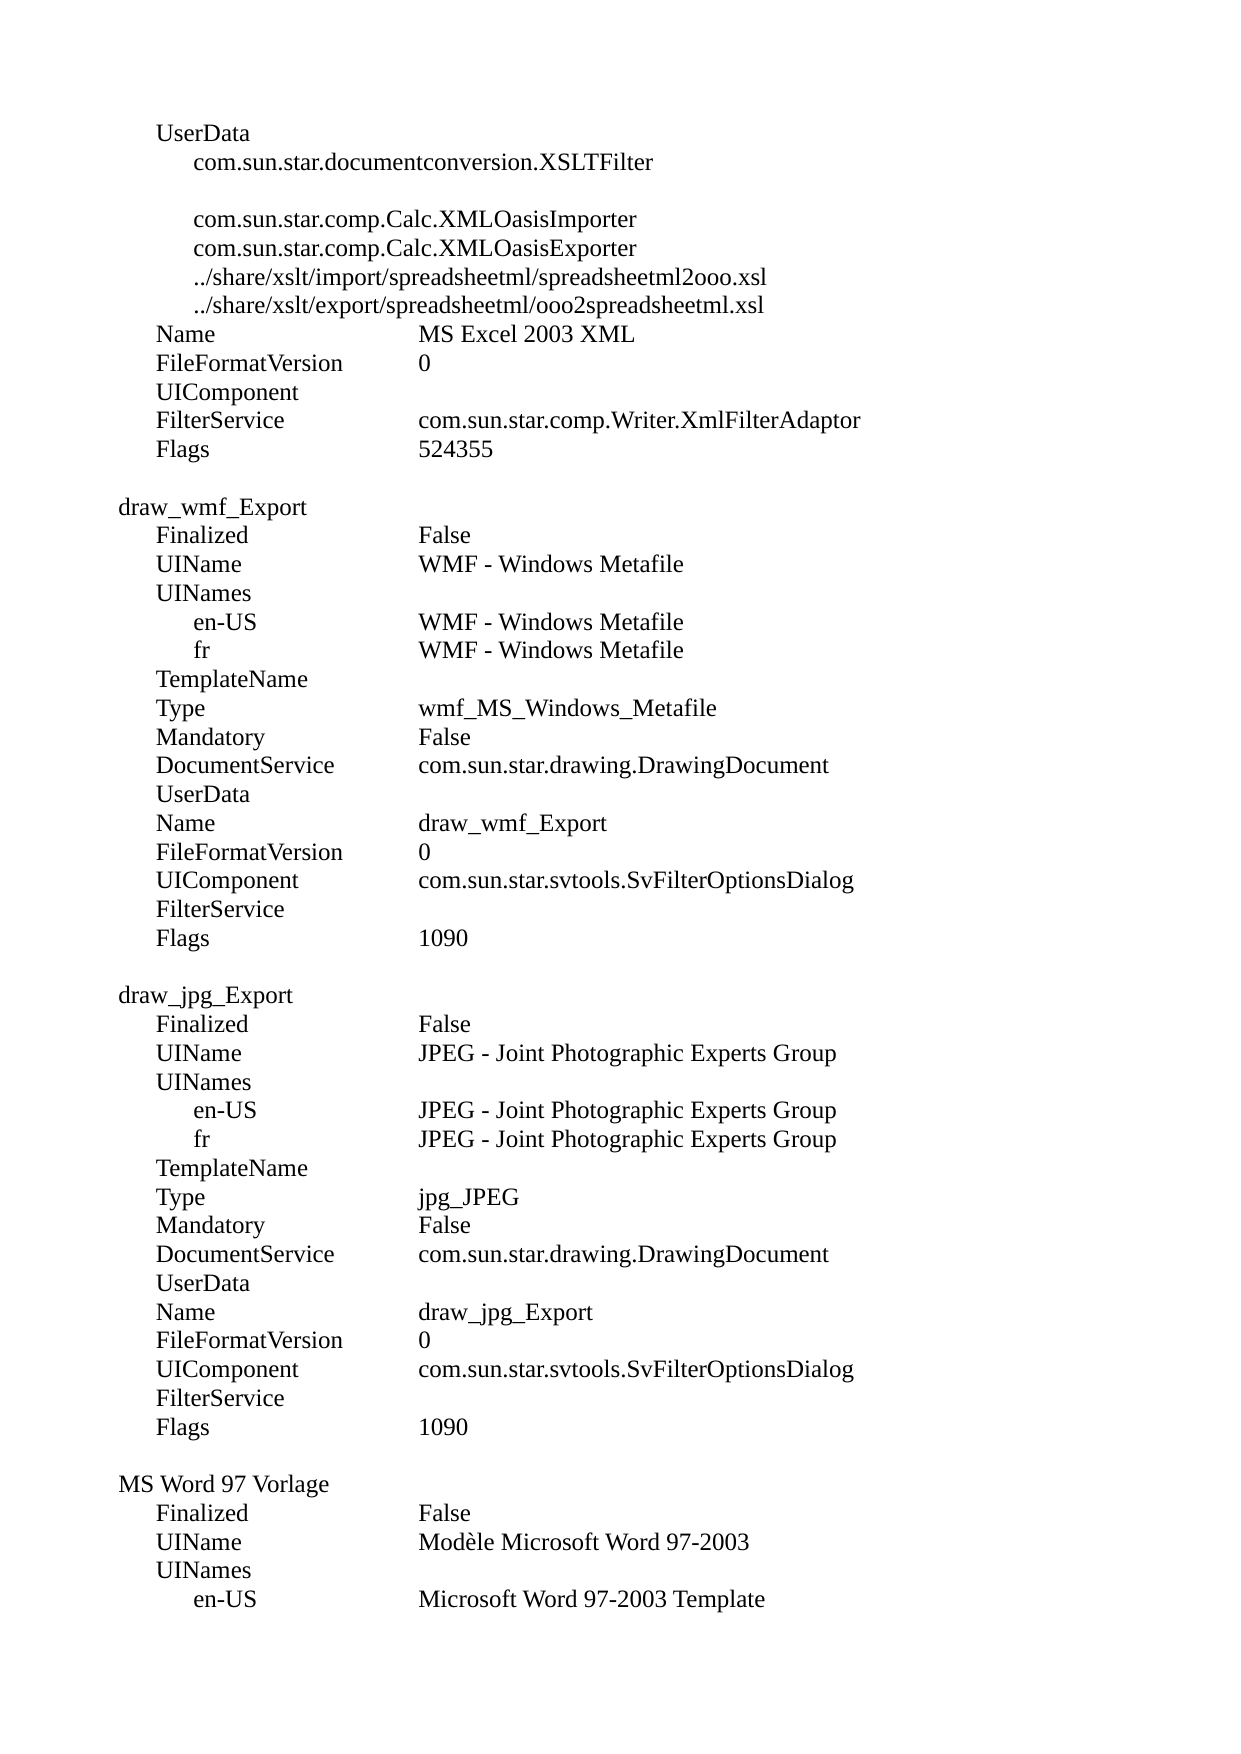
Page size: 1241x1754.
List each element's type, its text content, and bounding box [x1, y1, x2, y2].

text MS Word 97 Vorlage Finalized False UIName Modèle Microsoft Word 97-2003 UINames en-US Microsoft Word 97-2003 Template [118, 1469, 1122, 1613]
text draw_jpg_Export Finalized False UIName JPEG - Joint Photographic Experts Group UINames en-US JPEG - Joint Photographic Experts Group fr JPEG - Joint Photographic Experts Group TemplateName Type jpg_JPEG Mandatory False DocumentService com.sun.star.drawing.DrawingDocument UserData Name draw_jpg_Export FileFormatVersion 0 UIComponent com.sun.star.svtools.SvFilterOptionsDialog FilterService Flags 1090 [118, 981, 1122, 1441]
text draw_wmf_Export Finalized False UIName WMF - Windows Metafile UINames en-US WMF - Windows Metafile fr WMF - Windows Metafile TemplateName Type wmf_MS_Windows_Metafile Mandatory False DocumentService com.sun.star.drawing.DrawingDocument UserData Name draw_wmf_Export FileFormatVersion 0 UIComponent com.sun.star.svtools.SvFilterOptionsDialog FilterService Flags 1090 [118, 492, 1122, 952]
text UserData com.sun.star.documentconversion.XSLTFilter com.sun.star.comp.Calc.XMLOasisImporter com.sun.star.comp.Calc.XMLOasisExporter ../share/xslt/import/spreadsheetml/spreadsheetml2ooo.xsl ../share/xslt/export/spreadsheetml/ooo2spreadsheetml.xsl Name MS Excel 2003 XML FileFormatVersion 0 UIComponent FilterService com.sun.star.comp.Writer.XmlFilterAdaptor Flags 524355 [118, 118, 1122, 463]
